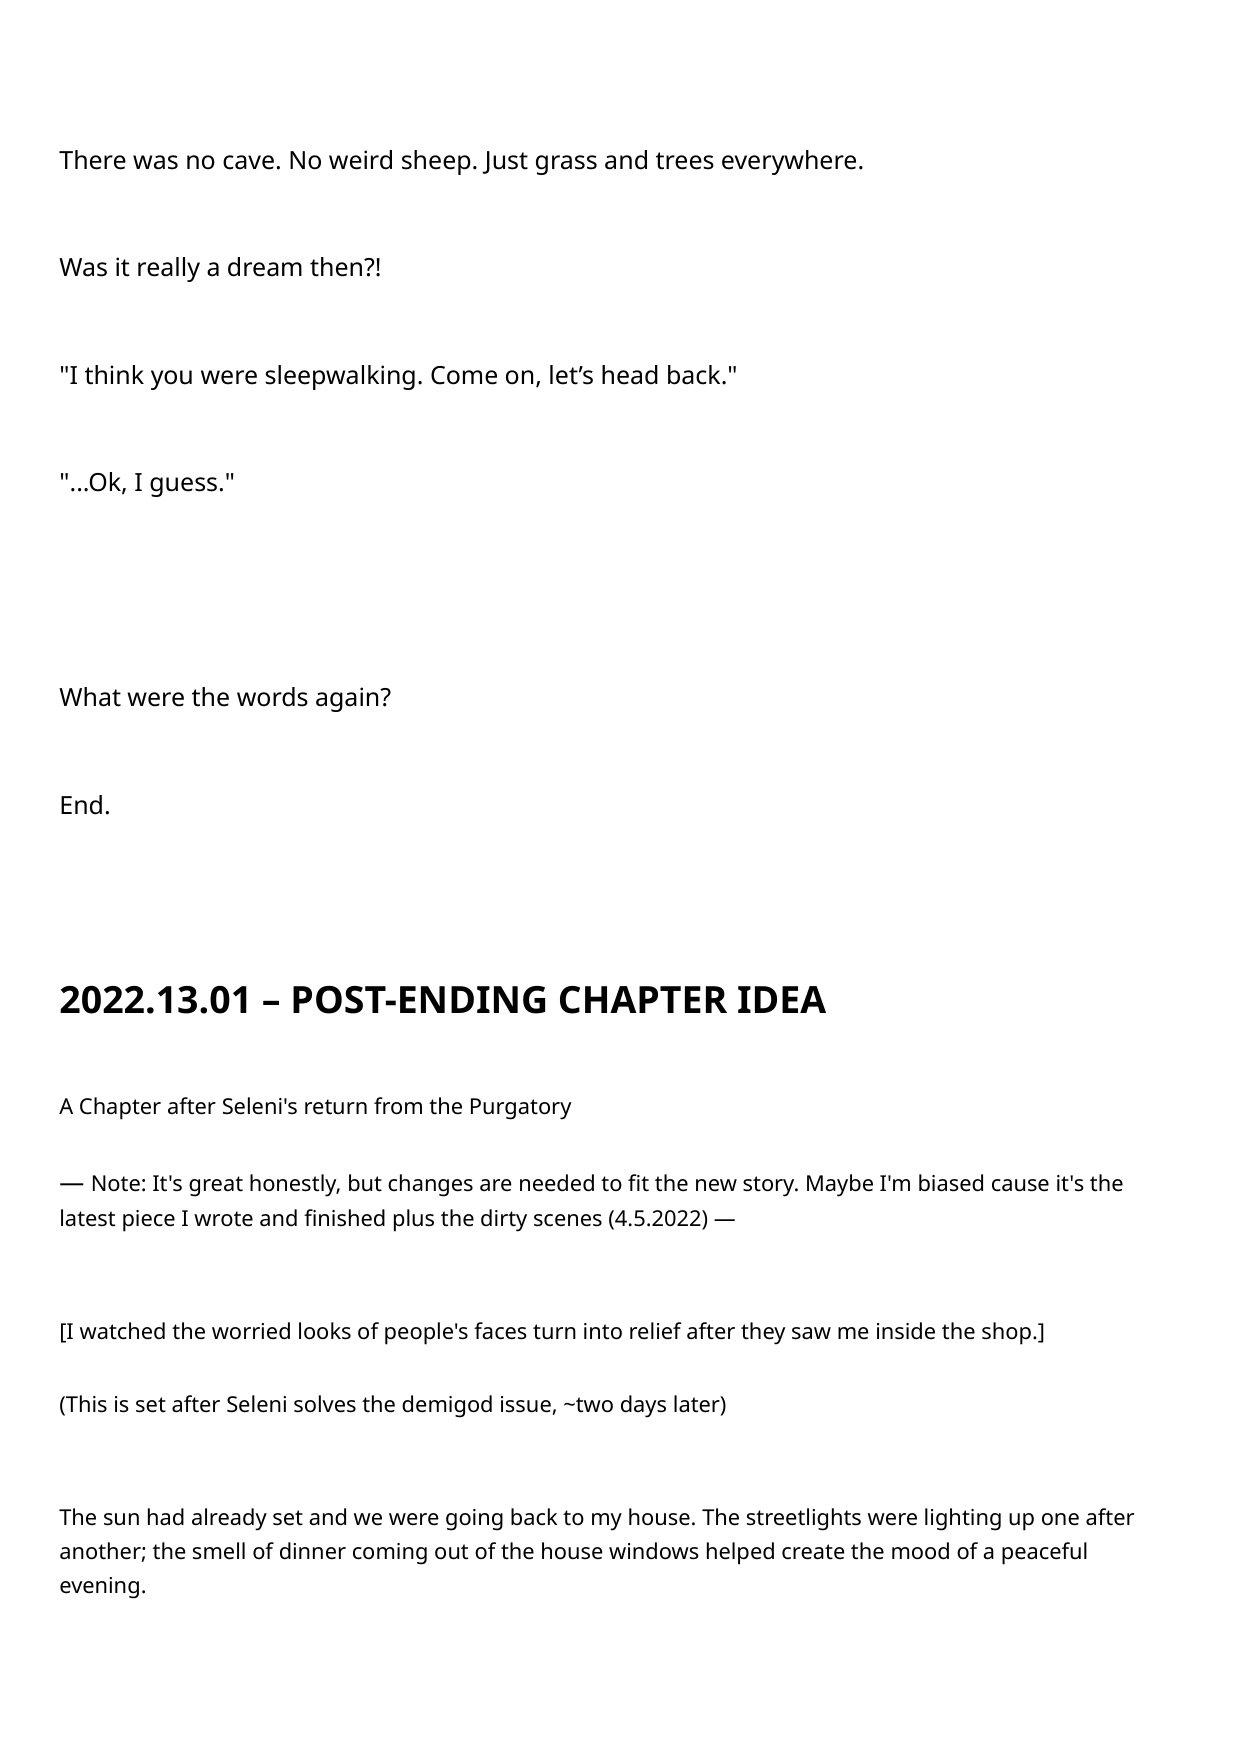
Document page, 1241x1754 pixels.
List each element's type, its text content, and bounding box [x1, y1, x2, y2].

text "I think you were sleepwalking. Come on, let’s head back." [59, 357, 1181, 391]
text There was no cave. No weird sheep. Just grass and trees everywhere. [59, 142, 1181, 176]
text "...Ok, I guess." [59, 465, 1181, 499]
subtitle 2022.13.01 – POST-ENDING CHAPTER IDEA [59, 973, 1181, 1024]
text End. [59, 787, 1181, 821]
text Was it really a dream then?! [59, 250, 1181, 284]
text A Chapter after Seleni's return from the Purgatory — Note: It's great honestly, but changes are needed to fit the new story. Maybe I'm biased cause it's the latest piece I wrote and finished plus the dirty scenes (4.5.2022) — [I watched the worried looks of people's faces turn into relief after they saw me inside the shop.] (This is set after Seleni solves the demigod issue, ~two days later) The sun had already set and we were going back to my house. The streetlights were lighting up one after another; the smell of dinner coming out of the house windows helped create the mood of a peaceful evening. [59, 1091, 1181, 1639]
text What were the words again? [59, 680, 1181, 714]
